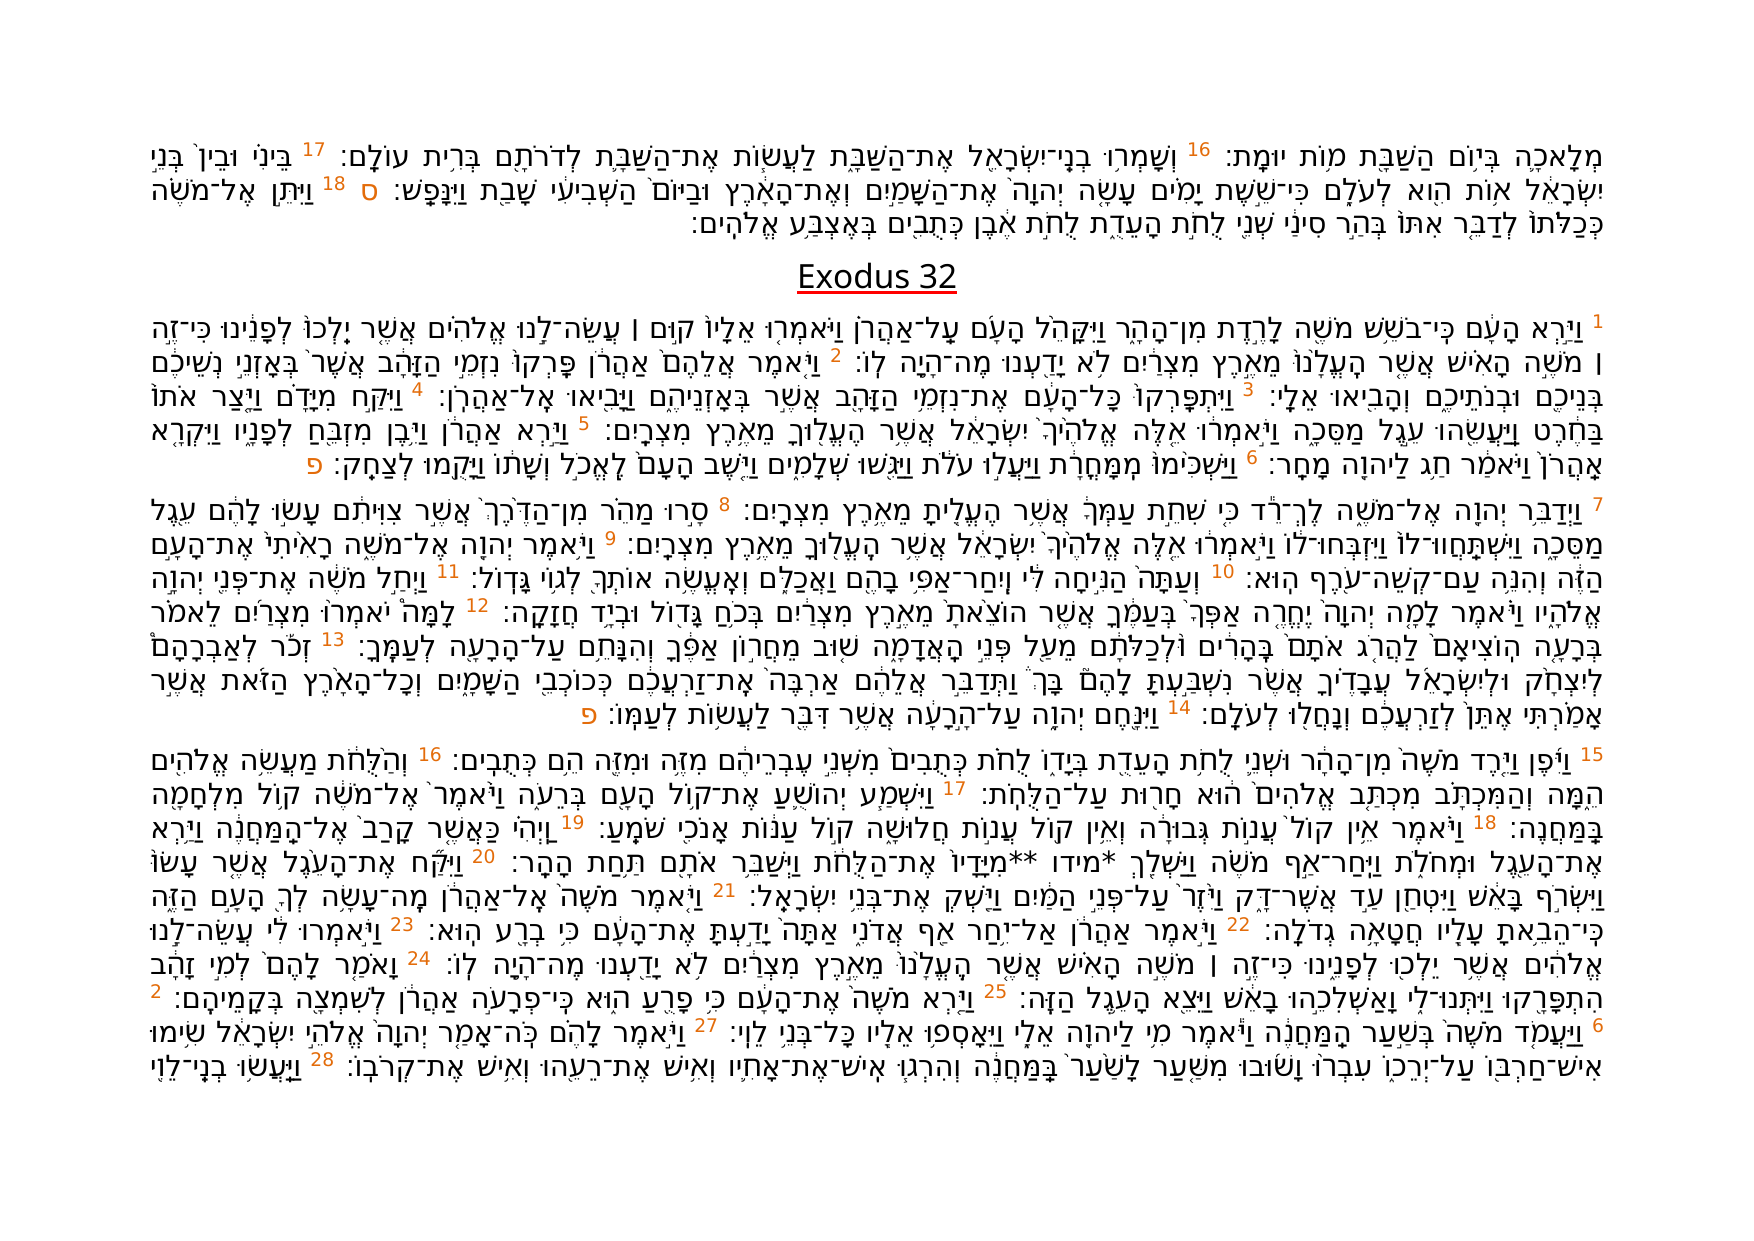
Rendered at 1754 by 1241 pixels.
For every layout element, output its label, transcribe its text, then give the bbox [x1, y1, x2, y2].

text Exodus 32 [150, 253, 1604, 299]
text 1 וַיַּ֣רְא הָעָ֔ם כִּֽי־בֹשֵׁ֥שׁ מֹשֶׁ֖ה לָרֶ֣דֶת מִן־הָהָ֑ר וַיִּקָּהֵ֨ל הָעָ֜ם עַֽל־אַהֲרֹ֗ן וַיֹּאמְר֤וּ אֵלָיו֙ ק֣וּם ׀ עֲשֵׂה־לָ֣נוּ אֱלֹהִ֗ים אֲשֶׁ֤ר יֵֽלְכוּ֙ לְפָנֵ֔ינוּ כִּי־זֶ֣ה ׀ מֹשֶׁ֣ה הָאִ֗ישׁ אֲשֶׁ֤ר הֶֽעֱלָ֙נוּ֙ מֵאֶ֣רֶץ מִצְרַ֔יִם לֹ֥א יָדַ֖עְנוּ מֶה־הָ֥יָה לֽוֹ׃ 2 וַיֹּ֤אמֶר אֲלֵהֶם֙ אַהֲרֹ֔ן פָּֽרְקוּ֙ נִזְמֵ֣י הַזָּהָ֔ב אֲשֶׁר֙ בְּאָזְנֵ֣י נְשֵׁיכֶ֔ם בְּנֵיכֶ֖ם וּבְנֹתֵיכֶ֑ם וְהָבִ֖יאוּ אֵלָֽי׃ ‬‬‬3 וַיִּתְפָּֽרְקוּ֙ כָּל־הָעָ֔ם אֶת־נִזְמֵ֥י הַזָּהָ֖ב אֲשֶׁ֣ר בְּאָזְנֵיהֶ֑ם וַיָּבִ֖יאוּ אֶֽל־אַהֲרֹֽן׃ ‬‬‬4 וַיִּקַּ֣ח מִיָּדָ֗ם וַיָּ֤צַר אֹתוֹ֙ בַּחֶ֔רֶט וַֽיַּעֲשֵׂ֖הוּ עֵ֣גֶל מַסֵּכָ֑ה וַיֹּ֣אמְר֔וּ אֵ֤לֶּה אֱלֹהֶ֙יךָ֙ יִשְׂרָאֵ֔ל אֲשֶׁ֥ר הֶעֱל֖וּךָ מֵאֶ֥רֶץ מִצְרָֽיִם׃ ‬‬‬5 וַיַּ֣רְא אַהֲרֹ֔ן וַיִּ֥בֶן מִזְבֵּ֖חַ לְפָנָ֑יו וַיִּקְרָ֤א אַֽהֲרֹן֙ וַיֹּאמַ֔ר חַ֥ג לַיהוָ֖ה מָחָֽר׃ ‬‬‬6 וַיַּשְׁכִּ֙ימוּ֙ מִֽמָּחֳרָ֔ת וַיַּעֲל֣וּ עֹלֹ֔ת וַיַּגִּ֖שׁוּ שְׁלָמִ֑ים וַיֵּ֤שֶׁב הָעָם֙ לֽ͏ֶאֱכֹ֣ל וְשָׁת֔וֹ וַיָּקֻ֖מוּ לְצַחֵֽק׃ פ ‬‬‬‬‬‬‬‬ [150, 311, 1604, 481]
text 7 וַיְדַבֵּ֥ר יְהוָ֖ה אֶל־מֹשֶׁ֑ה לֶךְ־רֵ֕ד כִּ֚י שִׁחֵ֣ת עַמְּךָ֔ אֲשֶׁ֥ר הֶעֱלֵ֖יתָ מֵאֶ֥רֶץ מִצְרָֽיִם׃ ‬‬‬8 סָ֣רוּ מַהֵ֗ר מִן־הַדֶּ֙רֶךְ֙ אֲשֶׁ֣ר צִוִּיתִ֔ם עָשׂ֣וּ לָהֶ֔ם עֵ֖גֶל מַסֵּכָ֑ה וַיִּשְׁתַּֽחֲווּ־לוֹ֙ וַיִּזְבְּחוּ־ל֔וֹ וַיֹּ֣אמְר֔וּ אֵ֤לֶּה אֱלֹהֶ֙יךָ֙ יִשְׂרָאֵ֔ל אֲשֶׁ֥ר הֽ͏ֶעֱל֖וּךָ מֵאֶ֥רֶץ מִצְרָֽיִם׃ ‬‬‬9 וַיֹּ֥אמֶר יְהוָ֖ה אֶל־מֹשֶׁ֑ה רָאִ֙יתִי֙ אֶת־הָעָ֣ם הַזֶּ֔ה וְהִנֵּ֥ה עַם־קְשֵׁה־עֹ֖רֶף הֽוּא׃ ‬‬‬10 וְעַתָּה֙ הַנִּ֣יחָה לִּ֔י וְיִֽחַר־אַפִּ֥י בָהֶ֖ם וַאֲכַלֵּ֑ם וְאֶֽעֱשֶׂ֥ה אוֹתְךָ֖ לְג֥וֹי גָּדֽוֹל׃ ‬‬‬11 וַיְחַ֣ל מֹשֶׁ֔ה אֶת־פְּנֵ֖י יְהוָ֣ה אֱלֹהָ֑יו וַיֹּ֗אמֶר לָמָ֤ה יְהוָה֙ יֶחֱרֶ֤ה אַפְּךָ֙ בְּעַמֶּ֔ךָ אֲשֶׁ֤ר הוֹצֵ֙אתָ֙ מֵאֶ֣רֶץ מִצְרַ֔יִם בְּכֹ֥חַ גָּד֖וֹל וּבְיָ֥ד חֲזָקָֽה׃ ‬‬‬12 לָמָּה֩ יֹאמְר֨וּ מִצְרַ֜יִם לֵאמֹ֗ר בְּרָעָ֤ה הֽוֹצִיאָם֙ לַהֲרֹ֤ג אֹתָם֙ בֶּֽהָרִ֔ים וּ֨לְכַלֹּתָ֔ם מֵעַ֖ל פְּנֵ֣י הָֽאֲדָמָ֑ה שׁ֚וּב מֵחֲר֣וֹן אַפֶּ֔ךָ וְהִנָּחֵ֥ם עַל־הָרָעָ֖ה לְעַמֶּֽךָ׃ ‬‬‬13 זְכֹ֡ר לְאַבְרָהָם֩ לְיִצְחָ֨ק וּלְיִשְׂרָאֵ֜ל עֲבָדֶ֗יךָ אֲשֶׁ֨ר נִשְׁבַּ֣עְתָּ לָהֶם֮ בָּךְ֒ וַתְּדַבֵּ֣ר אֲלֵהֶ֔ם אַרְבֶּה֙ אֶֽת־זַרְעֲכֶ֔ם כְּכוֹכְבֵ֖י הַשָּׁמָ֑יִם וְכָל־הָאָ֨רֶץ הַזֹּ֜את אֲשֶׁ֣ר אָמַ֗רְתִּי אֶתֵּן֙ לְזַרְעֲכֶ֔ם וְנָחֲל֖וּ לְעֹלָֽם׃ ‬‬‬14 וַיִּנָּ֖חֶם יְהוָ֑ה עַל־הָ֣רָעָ֔ה אֲשֶׁ֥ר דִּבֶּ֖ר לַעֲשׂ֥וֹת לְעַמּֽוֹ׃ פ ‬‬‬‬‬‬‬‬‬‬‬ [150, 493, 1604, 731]
text 12 וַיֹּ֥אמֶר יְהוָ֖ה אֶל־מֹשֶׁ֥ה לֵּאמֹֽר׃ ‬‬‬13 וְאַתָּ֞ה דַּבֵּ֨ר אֶל־בְּנֵ֤י יִשְׂרָאֵל֙ לֵאמֹ֔ר אַ֥ךְ אֶת־שַׁבְּתֹתַ֖י תִּשְׁמֹ֑רוּ כִּי֩ א֨וֹת הִ֜וא בֵּינִ֤י וּבֵֽינֵיכֶם֙ לְדֹרֹ֣תֵיכֶ֔ם לָדַ֕עַת כִּ֛י אֲנִ֥י יְהוָ֖ה מְקַדִּשְׁכֶֽם׃ ‬‬‬14 וּשְׁמַרְתֶּם֙ אֶת־הַשַּׁבָּ֔ת כִּ֛י קֹ֥דֶשׁ הִ֖וא לָכֶ֑ם מְחַֽלְלֶ֙יהָ֙ מ֣וֹת יוּמָ֔ת כִּ֗י כָּל־הָעֹשֶׂ֥ה בָהּ֙ מְלָאכָ֔ה וְנִכְרְתָ֛ה הַנֶּ֥פֶשׁ הַהִ֖וא מִקֶּ֥רֶב עַמֶּֽיהָ׃ ‬‬‬15 שֵׁ֣שֶׁת יָמִים֮ יֵעָשֶׂ֣ה מְלָאכָה֒ וּבַיּ֣וֹם הַשְּׁבִיעִ֗י שַׁבַּ֧ת שַׁבָּת֛וֹן קֹ֖דֶשׁ לַיהוָ֑ה כָּל־הָעֹשֶׂ֧ה מְלָאכָ֛ה בְּי֥וֹם הַשַׁבָּ֖ת מ֥וֹת יוּמָֽת׃ ‬‬‬16 וְשָׁמְר֥וּ בְנֵֽי־יִשְׂרָאֵ֖ל אֶת־הַשַּׁבָּ֑ת לַעֲשׂ֧וֹת אֶת־הַשַּׁבָּ֛ת לְדֹרֹתָ֖ם בְּרִ֥ית עוֹלָֽם׃ ‬‬‬17 בֵּינִ֗י וּבֵין֙ בְּנֵ֣י יִשְׂרָאֵ֔ל א֥וֹת הִ֖וא לְעֹלָ֑ם כִּי־שֵׁ֣שֶׁת יָמִ֗ים עָשָׂ֤ה יְהוָה֙ אֶת־הַשָּׁמַ֣יִם וְאֶת־הָאָ֔רֶץ וּבַיּוֹם֙ הַשְּׁבִיעִ֔י שָׁבַ֖ת וַיִּנָּפַֽשׁ׃ ס ‬‬‬18 וַיִּתֵּ֣ן אֶל־מֹשֶׁ֗ה כְּכַלֹּתוֹ֙ לְדַבֵּ֤ר אִתּוֹ֙ בְּהַ֣ר סִינַ֔י שְׁנֵ֖י לֻחֹ֣ת הָעֵדֻ֑ת לֻחֹ֣ת אֶ֔בֶן כְּתֻבִ֖ים בְּאֶצְבַּ֥ע אֱלֹהִֽים׃ ‬‬‬‬‬‬‬‬‬‬ [150, 139, 1604, 241]
text 15 וַיִּ֜פֶן וַיֵּ֤רֶד מֹשֶׁה֙ מִן־הָהָ֔ר וּשְׁנֵ֛י לֻחֹ֥ת הָעֵדֻ֖ת בְּיָד֑וֹ לֻחֹ֗ת כְּתֻבִים֙ מִשְּׁנֵ֣י עֶבְרֵיהֶ֔ם מִזֶּ֥ה וּמִזֶּ֖ה הֵ֥ם כְּתֻבִֽים׃ ‬‬‬16 וְהַ֨לֻּחֹ֔ת מַעֲשֵׂ֥ה אֱלֹהִ֖ים הֵ֑מָּה וְהַמִּכְתָּ֗ב מִכְתַּ֤ב אֱלֹהִים֙ ה֔וּא חָר֖וּת עַל־הַלֻּחֹֽת׃ ‬‬‬17 וַיִּשְׁמַ֧ע יְהוֹשֻׁ֛עַ אֶת־ק֥וֹל הָעָ֖ם בְּרֵעֹ֑ה וַיֹּ֙אמֶר֙ אֶל־מֹשֶׁ֔ה ק֥וֹל מִלְחָמָ֖ה בַּֽמַּחֲנֶה׃ ‬‬‬18 וַיֹּ֗אמֶר אֵ֥ין קוֹל֙ עֲנ֣וֹת גְּבוּרָ֔ה וְאֵ֥ין ק֖וֹל עֲנ֣וֹת חֲלוּשָׁ֑ה ק֣וֹל עַנּ֔וֹת אָנֹכִ֖י שֹׁמֵֽעַ׃ ‬‬‬19 וֽ͏ַיְהִ֗י כַּאֲשֶׁ֤ר קָרַב֙ אֶל־הַֽמַּחֲנֶ֔ה וַיַּ֥רְא אֶת־הָעֵ֖גֶל וּמְחֹלֹ֑ת וַיִּֽחַר־אַ֣ף מֹשֶׁ֗ה וַיַּשְׁלֵ֤ךְ *מידו **מִיָּדָיו֙ אֶת־הַלֻּחֹ֔ת וַיְּשַׁבֵּ֥ר אֹתָ֖ם תַּ֥חַת הָהָֽר׃ ‬‬‬20 וַיִּקַּ֞ח אֶת־הָעֵ֨גֶל אֲשֶׁ֤ר עָשׂוּ֙ וַיִּשְׂרֹ֣ף בָּאֵ֔שׁ וַיִּטְחַ֖ן עַ֣ד אֲשֶׁר־דָּ֑ק וַיִּ֙זֶר֙ עַל־פְּנֵ֣י הַמַּ֔יִם וַיַּ֖שְׁקְ אֶת־בְּנֵ֥י יִשְׂרָאֵֽל׃ ‬‬‬21 וַיֹּ֤אמֶר מֹשֶׁה֙ אֶֽל־אַהֲרֹ֔ן מֶֽה־עָשָׂ֥ה לְךָ֖ הָעָ֣ם הַזֶּ֑ה כִּֽי־הֵבֵ֥אתָ עָלָ֖יו חֲטָאָ֥ה גְדֹלָֽה׃ ‬‬‬22 וַיֹּ֣אמֶר אַהֲרֹ֔ן אַל־יִ֥חַר אַ֖ף אֲדֹנִ֑י אַתָּה֙ יָדַ֣עְתָּ אֶת־הָעָ֔ם כִּ֥י בְרָ֖ע הֽוּא׃ ‬‬‬23 וַיֹּ֣אמְרוּ לִ֔י עֲשֵׂה־לָ֣נוּ אֱלֹהִ֔ים אֲשֶׁ֥ר יֵלְכ֖וּ לְפָנֵ֑ינוּ כִּי־זֶ֣ה ׀ מֹשֶׁ֣ה הָאִ֗ישׁ אֲשֶׁ֤ר הֽ͏ֶעֱלָ֙נוּ֙ מֵאֶ֣רֶץ מִצְרַ֔יִם לֹ֥א יָדַ֖עְנוּ מֶה־הָ֥יָה לֽוֹ׃ ‬‬‬24 וָאֹמַ֤ר לָהֶם֙ לְמִ֣י זָהָ֔ב הִתְפָּרָ֖קוּ וַיִּתְּנוּ־לִ֑י וָאַשְׁלִכֵ֣הוּ בָאֵ֔שׁ וַיֵּצֵ֖א הָעֵ֥גֶל הַזֶּֽה׃ ‬‬‬25 וַיַּ֤רְא מֹשֶׁה֙ אֶת־הָעָ֔ם כִּ֥י פָרֻ֖עַ ה֑וּא כִּֽי־פְרָעֹ֣ה אַהֲרֹ֔ן לְשִׁמְצָ֖ה בְּקָמֵיהֶֽם׃ ‬‬‬26 וַיַּעֲמֹ֤ד מֹשֶׁה֙ בְּשַׁ֣עַר הַֽמַּחֲנֶ֔ה וַיֹּ֕אמֶר מִ֥י לַיהוָ֖ה אֵלָ֑י וַיֵּאָסְפ֥וּ אֵלָ֖יו כָּל־בְּנֵ֥י לֵוִֽי׃ ‬‬‬27 וַיֹּ֣אמֶר לָהֶ֗ם כֹּֽה־אָמַ֤ר יְהוָה֙ אֱלֹהֵ֣י יִשְׂרָאֵ֔ל שִׂ֥ימוּ אִישׁ־חַרְבּ֖וֹ עַל־יְרֵכ֑וֹ עִבְר֨וּ וָשׁ֜וּבוּ מִשַּׁ֤עַר לָשַׁ֙עַר֙ בַּֽמַּחֲנֶ֔ה וְהִרְג֧וּ אִֽישׁ־אֶת־אָחִ֛יו וְאִ֥ישׁ אֶת־רֵעֵ֖הוּ וְאִ֥ישׁ אֶת־קְרֹבֽוֹ׃ ‬‬‬28 וַיַּֽעֲשׂ֥וּ בְנֵֽי־לֵוִ֖י כִּדְבַ֣ר מֹשֶׁ֑ה וַיִּפֹּ֤ל מִן־הָעָם֙ בַּיּ֣וֹם הַה֔וּא כִּשְׁלֹ֥שֶׁת אַלְפֵ֖י אִֽישׁ׃ ‬‬‬29 וַיֹּ֣אמֶר מֹשֶׁ֗ה מִלְא֨וּ יֶדְכֶ֤ם הַיּוֹם֙ לַֽיהוָ֔ה כִּ֛י אִ֥ישׁ בִּבְנ֖וֹ וּבְאָחִ֑יו וְלָתֵ֧ת עֲלֵיכֶ֛ם הַיּ֖וֹם בְּרָכָֽה׃ ‬‬‬30 וַיְהִי֙ מִֽמָּחֳרָ֔ת וַיֹּ֤אמֶר מֹשֶׁה֙ אֶל־הָעָ֔ם אַתֶּ֥ם חֲטָאתֶ֖ם חֲטָאָ֣ה גְדֹלָ֑ה וְעַתָּה֙ אֽ͏ֶעֱלֶ֣ה אֶל־יְהוָ֔ה אוּלַ֥י אֲכַפְּרָ֖ה בְּעַ֥ד חַטַּאתְכֶֽם׃ ‬‬‬31 וַיָּ֧שָׁב מֹשֶׁ֛ה אֶל־יְהוָ֖ה וַיֹּאמַ֑ר אָ֣נָּ֗א חָטָ֞א הָעָ֤ם הַזֶּה֙ חֲטָאָ֣ה גְדֹלָ֔ה וַיַּֽעֲשׂ֥וּ לָהֶ֖ם אֱלֹהֵ֥י זָהָֽב׃ ‬‬‬32 וְעַתָּ֖ה אִם־תִּשָּׂ֣א חַטָּאתָ֑ם וְאִם־אַ֕יִן מְחֵ֣נִי נָ֔א מִֽסִּפְרְךָ֖ אֲשֶׁ֥ר כָּתָֽבְתָּ׃ ‬‬‬33 וַיֹּ֥אמֶר יְהוָ֖ה אֶל־מֹשֶׁ֑ה מִ֚י אֲשֶׁ֣ר חָֽטָא־לִ֔י אֶמְחֶ֖נּוּ מִסִּפְרִֽי׃ ‬‬‬34 וְעַתָּ֞ה לֵ֣ךְ ׀ נְחֵ֣ה אֶת־הָעָ֗ם אֶ֤ל אֲשֶׁר־דִּבַּ֙רְתִּי֙ לָ֔ךְ הִנֵּ֥ה מַלְאָכִ֖י יֵלֵ֣ךְ לְפָנֶ֑יךָ וּבְי֣וֹם פָּקְדִ֔י וּפָקַדְתִּ֥י עֲלֵיהֶ֖ם חַטָּאתָֽם׃ ‬‬‬35 וַיִּגֹּ֥ף יְהוָ֖ה אֶת־הָעָ֑ם עַ֚ל אֲשֶׁ֣ר עָשׂ֣וּ אֶת־הָעֵ֔גֶל אֲשֶׁ֥ר עָשָׂ֖ה אַהֲרֹֽן׃ ס ‬‬‬‬‬‬‬‬‬‬‬‬‬‬‬‬‬‬‬‬‬‬‬‬ [150, 744, 1604, 1083]
